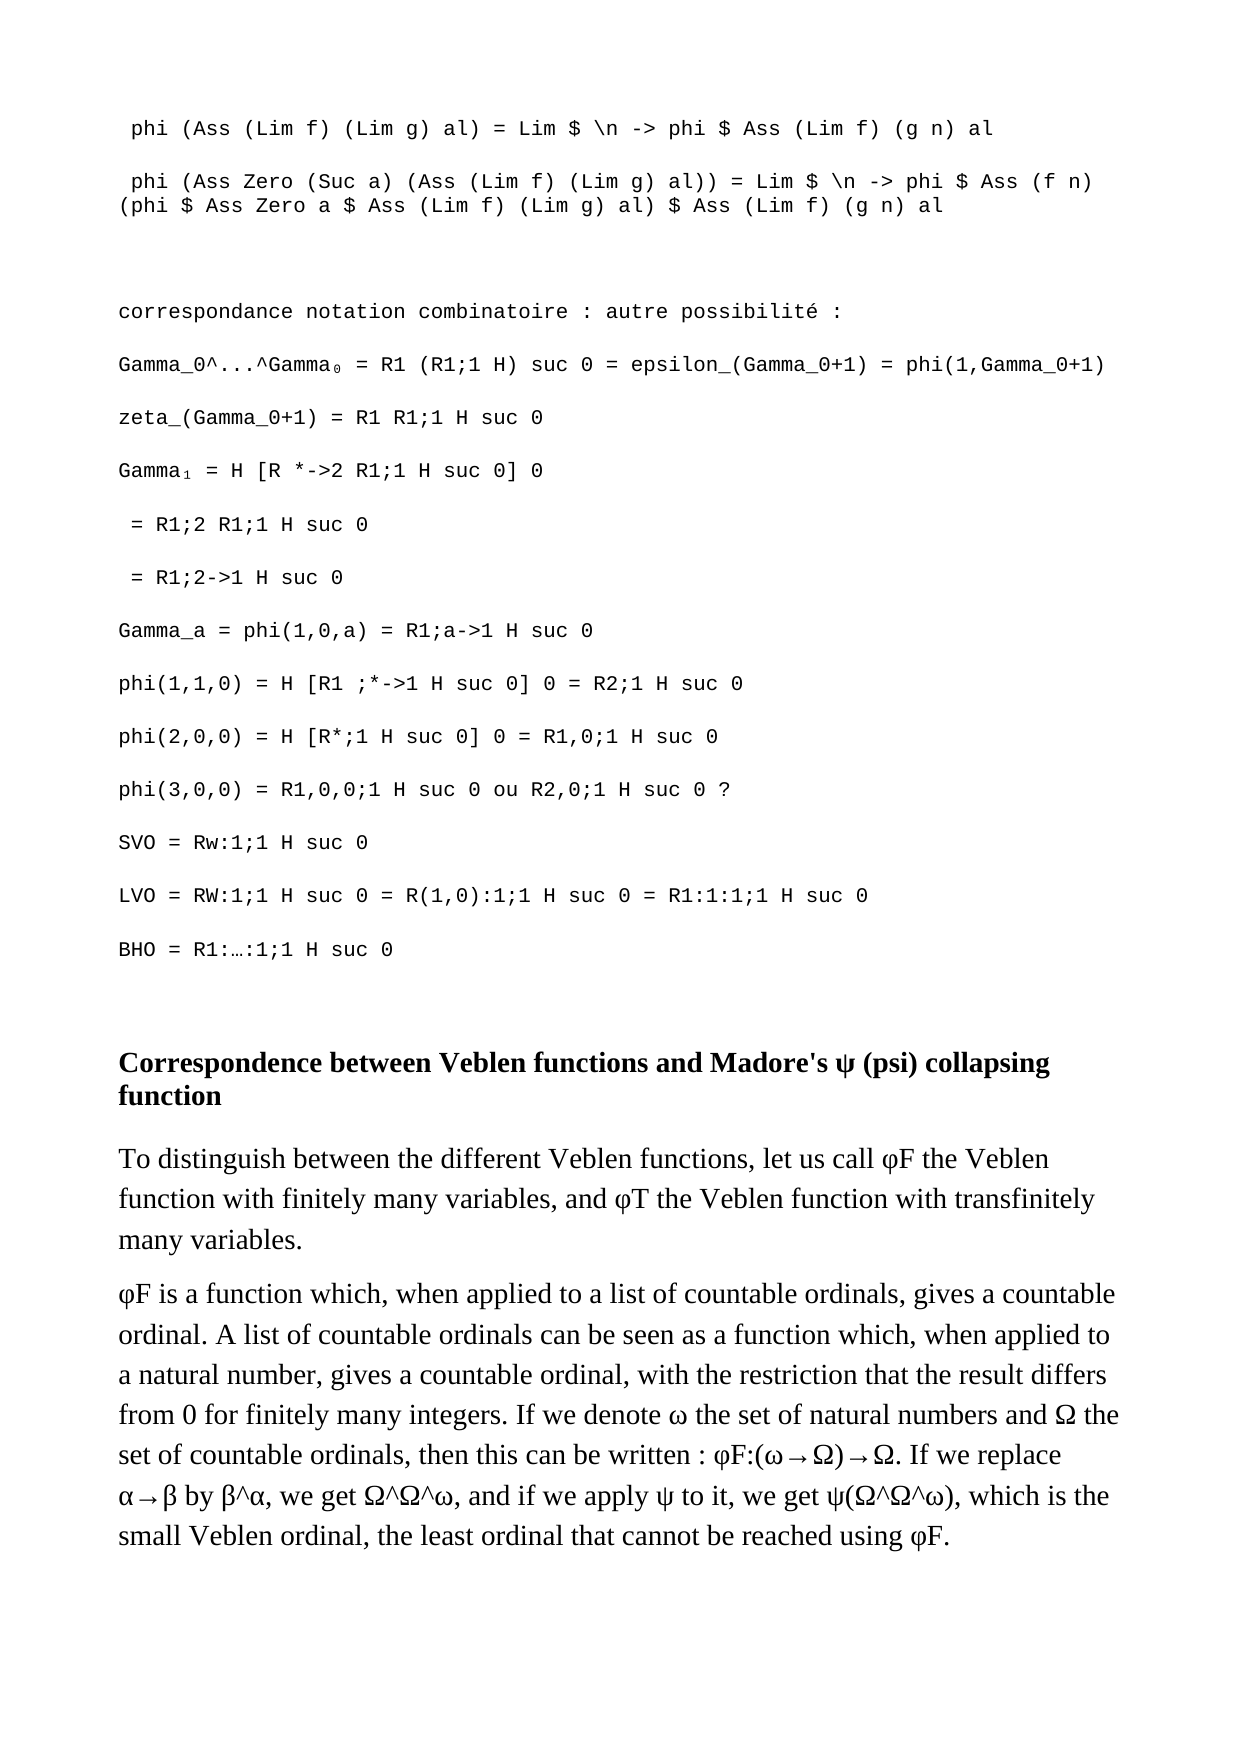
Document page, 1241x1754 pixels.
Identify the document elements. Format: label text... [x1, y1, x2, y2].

text Gamma₁ = H [R *->2 R1;1 H suc 0] 0 [118, 461, 1122, 484]
text correspondance notation combinatoire : autre possibilité : [118, 301, 1122, 325]
text phi (Ass Zero (Suc a) (Ass (Lim f) (Lim g) al)) = Lim $ \n -> phi $ Ass (f n) (phi $ Ass Zero a $ Ass (Lim f) (Lim g) al) $ Ass (Lim f) (g n) al [118, 171, 1122, 218]
text To distinguish between the different Veblen functions, let us call φF the Veblen function with finitely many variables, and φT the Veblen function with transfinitely many variables. [118, 1141, 1122, 1255]
text BHO = R1:…:1;1 H suc 0 [118, 939, 1122, 962]
text = R1;2->1 H suc 0 [118, 567, 1122, 590]
text phi(1,1,0) = H [R1 ;*->1 H suc 0] 0 = R2;1 H suc 0 [118, 673, 1122, 697]
text SVO = Rw:1;1 H suc 0 [118, 832, 1122, 856]
text LVO = RW:1;1 H suc 0 = R(1,0):1;1 H suc 0 = R1:1:1;1 H suc 0 [118, 886, 1122, 909]
text Correspondence between Veblen functions and Madore's ψ (psi) collapsing function [118, 1045, 1122, 1112]
text Gamma_0^...^Gamma₀ = R1 (R1;1 H) suc 0 = epsilon_(Gamma_0+1) = phi(1,Gamma_0+1) [118, 354, 1122, 378]
text Gamma_a = phi(1,0,a) = R1;a->1 H suc 0 [118, 620, 1122, 643]
text phi (Ass (Lim f) (Lim g) al) = Lim $ \n -> phi $ Ass (Lim f) (g n) al [118, 118, 1122, 142]
text zeta_(Gamma_0+1) = R1 R1;1 H suc 0 [118, 407, 1122, 431]
text phi(2,0,0) = H [R*;1 H suc 0] 0 = R1,0;1 H suc 0 [118, 726, 1122, 750]
text φF is a function which, when applied to a list of countable ordinals, gives a countable ordinal. A list of countable ordinals can be seen as a function which, when applied to a natural number, gives a countable ordinal, with the restriction that the result differs from 0 for finitely many integers. If we denote ω the set of natural numbers and Ω the set of countable ordinals, then this can be written : φF:(ω→Ω)→Ω. If we replace α→β by β^α, we get Ω^Ω^ω, and if we apply ψ to it, we get ψ(Ω^Ω^ω), which is the small Veblen ordinal, the least ordinal that cannot be reached using φF. [118, 1277, 1122, 1551]
text phi(3,0,0) = R1,0,0;1 H suc 0 ou R2,0;1 H suc 0 ? [118, 779, 1122, 803]
text = R1;2 R1;1 H suc 0 [118, 514, 1122, 537]
